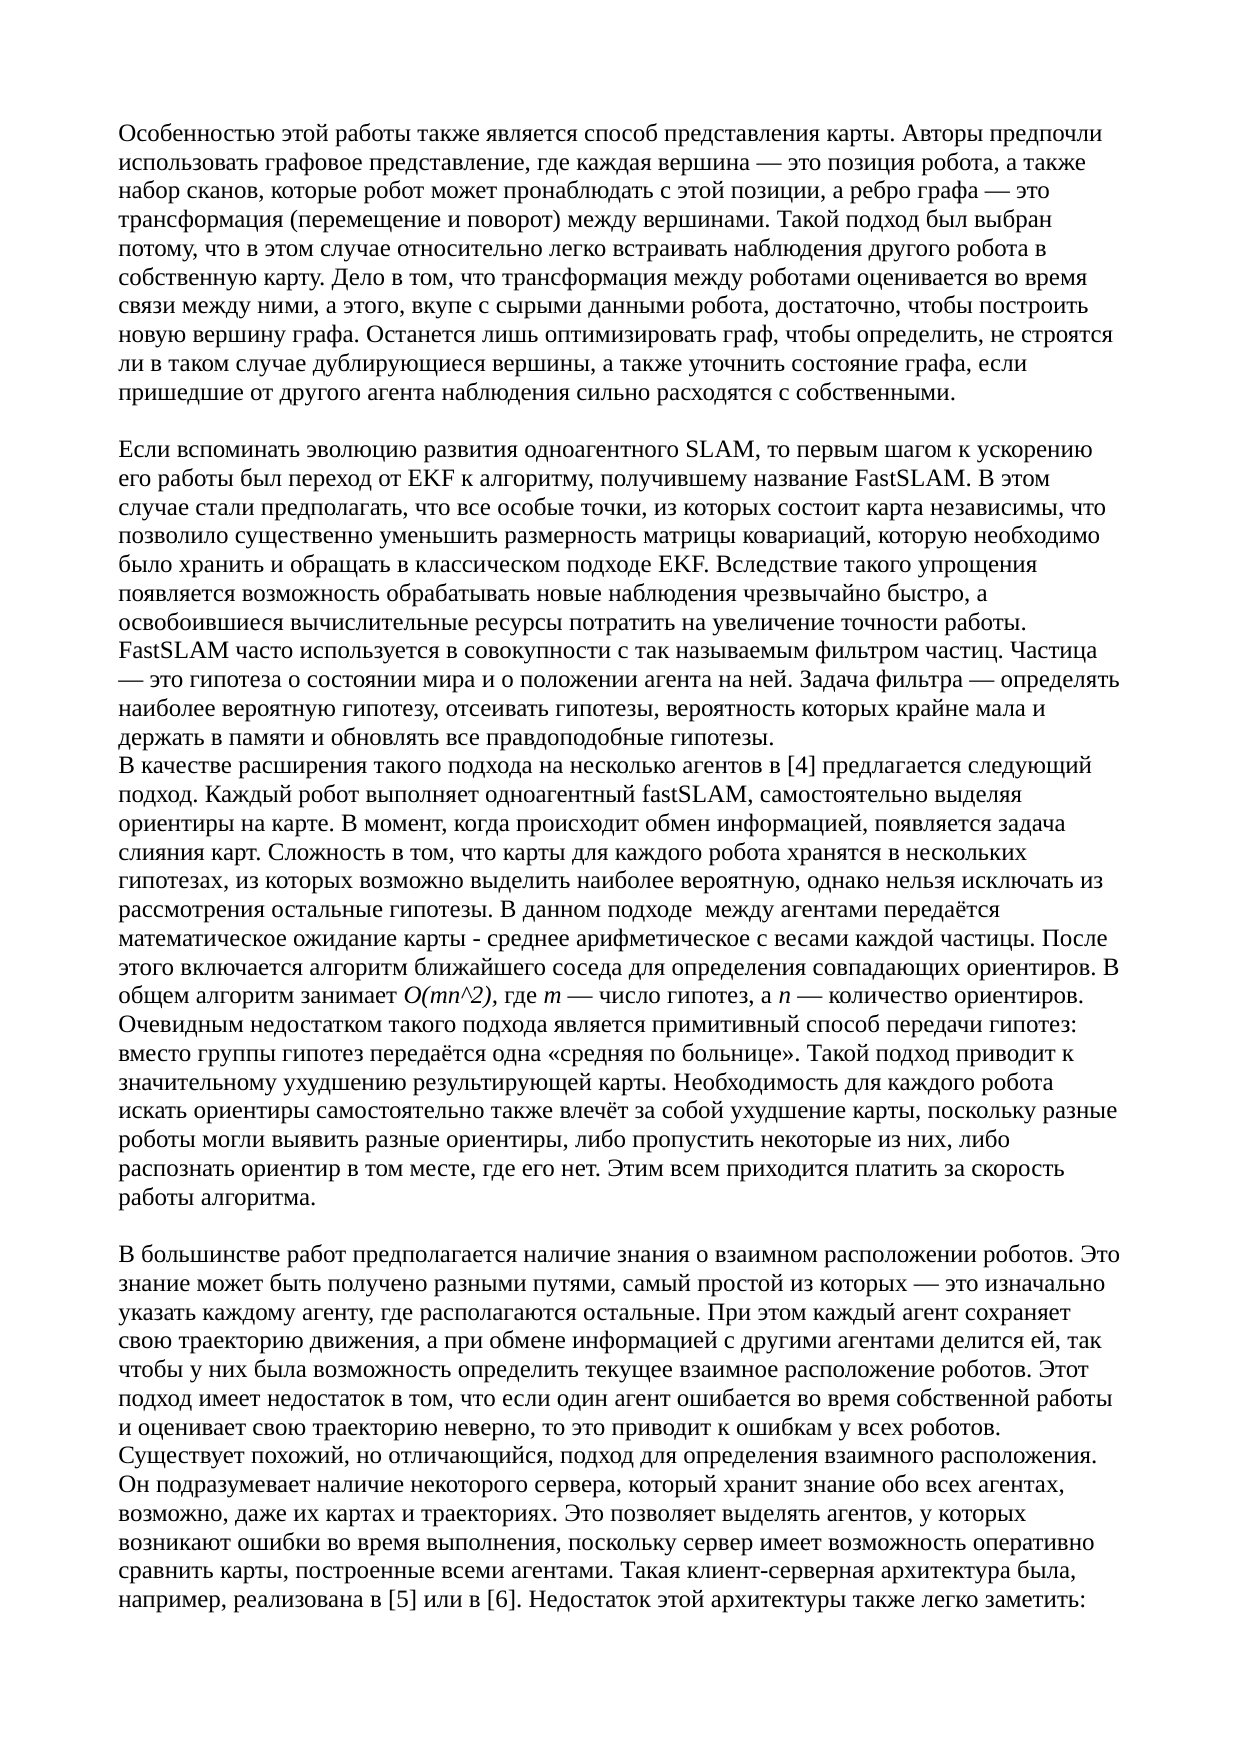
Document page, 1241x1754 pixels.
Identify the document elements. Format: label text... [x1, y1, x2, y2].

text Если вспоминать эволюцию развития одноагентного SLAM, то первым шагом к ускорению его работы был переход от EKF к алгоритму, получившему название FastSLAM. В этом случае стали предполагать, что все особые точки, из которых состоит карта независимы, что позволило существенно уменьшить размерность матрицы ковариаций, которую необходимо было хранить и обращать в классическом подходе EKF. Вследствие такого упрощения появляется возможность обрабатывать новые наблюдения чрезвычайно быстро, а освобоившиеся вычислительные ресурсы потратить на увеличение точности работы. FastSLAM часто используется в совокупности с так называемым фильтром частиц. Частица — это гипотеза о состоянии мира и о положении агента на ней. Задача фильтра — определять наиболее вероятную гипотезу, отсеивать гипотезы, вероятность которых крайне мала и держать в памяти и обновлять все правдоподобные гипотезы. [118, 434, 1122, 751]
text В большинстве работ предполагается наличие знания о взаимном расположении роботов. Это знание может быть получено разными путями, самый простой из которых — это изначально указать каждому агенту, где располагаются остальные. При этом каждый агент сохраняет свою траекторию движения, а при обмене информацией с другими агентами делится ей, так чтобы у них была возможность определить текущее взаимное расположение роботов. Этот подход имеет недостаток в том, что если один агент ошибается во время собственной работы и оценивает свою траекторию неверно, то это приводит к ошибкам у всех роботов. Существует похожий, но отличающийся, подход для определения взаимного расположения. Он подразумевает наличие некоторого сервера, который хранит знание обо всех агентах, возможно, даже их картах и траекториях. Это позволяет выделять агентов, у которых возникают ошибки во время выполнения, поскольку сервер имеет возможность оперативно сравнить карты, построенные всеми агентами. Такая клиент-серверная архитектура была, например, реализована в [5] или в [6]. Недостаток этой архитектуры также легко заметить: [118, 1239, 1122, 1613]
text Особенностью этой работы также является способ представления карты. Авторы предпочли использовать графовое представление, где каждая вершина — это позиция робота, а также набор сканов, которые робот может пронаблюдать с этой позиции, а ребро графа — это трансформация (перемещение и поворот) между вершинами. Такой подход был выбран потому, что в этом случае относительно легко встраивать наблюдения другого робота в собственную карту. Дело в том, что трансформация между роботами оценивается во время связи между ними, а этого, вкупе с сырыми данными робота, достаточно, чтобы построить новую вершину графа. Останется лишь оптимизировать граф, чтобы определить, не строятся ли в таком случае дублирующиеся вершины, а также уточнить состояние графа, если пришедшие от другого агента наблюдения сильно расходятся с собственными. [118, 118, 1122, 406]
text Очевидным недостатком такого подхода является примитивный способ передачи гипотез: вместо группы гипотез передаётся одна «средняя по больнице». Такой подход приводит к значительному ухудшению результирующей карты. Необходимость для каждого робота искать ориентиры самостоятельно также влечёт за собой ухудшение карты, поскольку разные роботы могли выявить разные ориентиры, либо пропустить некоторые из них, либо распознать ориентир в том месте, где его нет. Этим всем приходится платить за скорость работы алгоритма. [118, 1009, 1122, 1211]
text В качестве расширения такого подхода на несколько агентов в [4] предлагается следующий подход. Каждый робот выполняет одноагентный fastSLAM, самостоятельно выделяя ориентиры на карте. В момент, когда происходит обмен информацией, появляется задача слияния карт. Сложность в том, что карты для каждого робота хранятся в нескольких гипотезах, из которых возможно выделить наиболее вероятную, однако нельзя исключать из рассмотрения остальные гипотезы. В данном подходе между агентами передаётся математическое ожидание карты - среднее арифметическое с весами каждой частицы. После этого включается алгоритм ближайшего соседа для определения совпадающих ориентиров. В общем алгоритм занимает O(mn^2), где m — число гипотез, а n — количество ориентиров. [118, 751, 1122, 1009]
